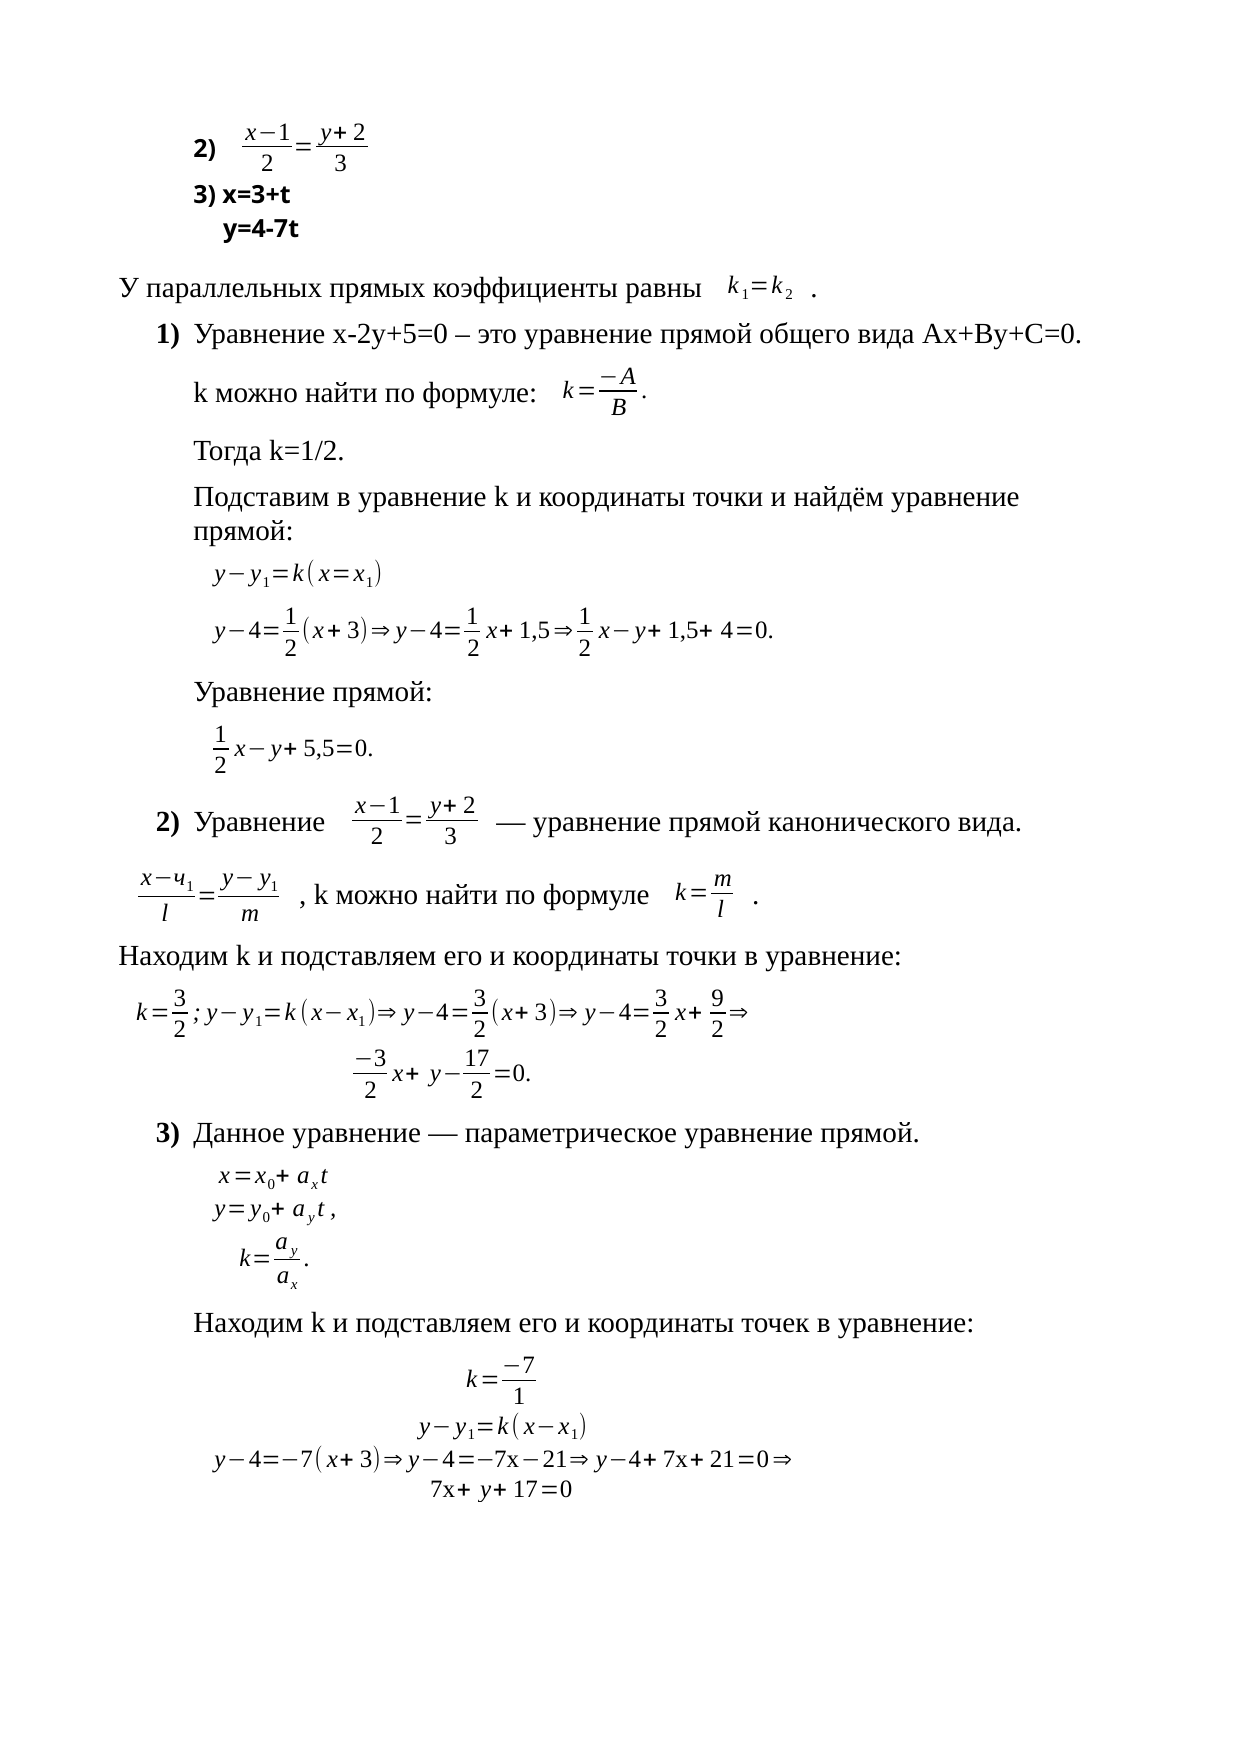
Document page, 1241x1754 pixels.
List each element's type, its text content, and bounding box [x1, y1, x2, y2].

list y=4-7t [223, 211, 1122, 245]
list k можно найти по формуле: [156, 362, 1122, 421]
text Находим k и подставляем его и координаты точки в уравнение: [118, 938, 1122, 972]
list Подставим в уравнение k и координаты точки и найдём уравнение прямой: [156, 479, 1122, 547]
list Тогда k=1/2. [156, 433, 1122, 467]
text , k можно найти по формуле . [118, 863, 1122, 926]
list Уравнение — уравнение прямой канонического вида. [156, 792, 1122, 851]
list Данное уравнение — параметрическое уравнение прямой. [156, 1116, 1122, 1149]
list 2) [156, 118, 1122, 177]
subtitle У параллельных прямых коэффициенты равны . [118, 270, 1122, 304]
list 3) x=3+t [156, 177, 1122, 211]
list Находим k и подставляем его и координаты точек в уравнение: [156, 1306, 1122, 1339]
list Уравнение x-2y+5=0 – это уравнение прямой общего вида Ax+By+C=0. [156, 316, 1122, 350]
list Уравнение прямой: [156, 674, 1122, 708]
